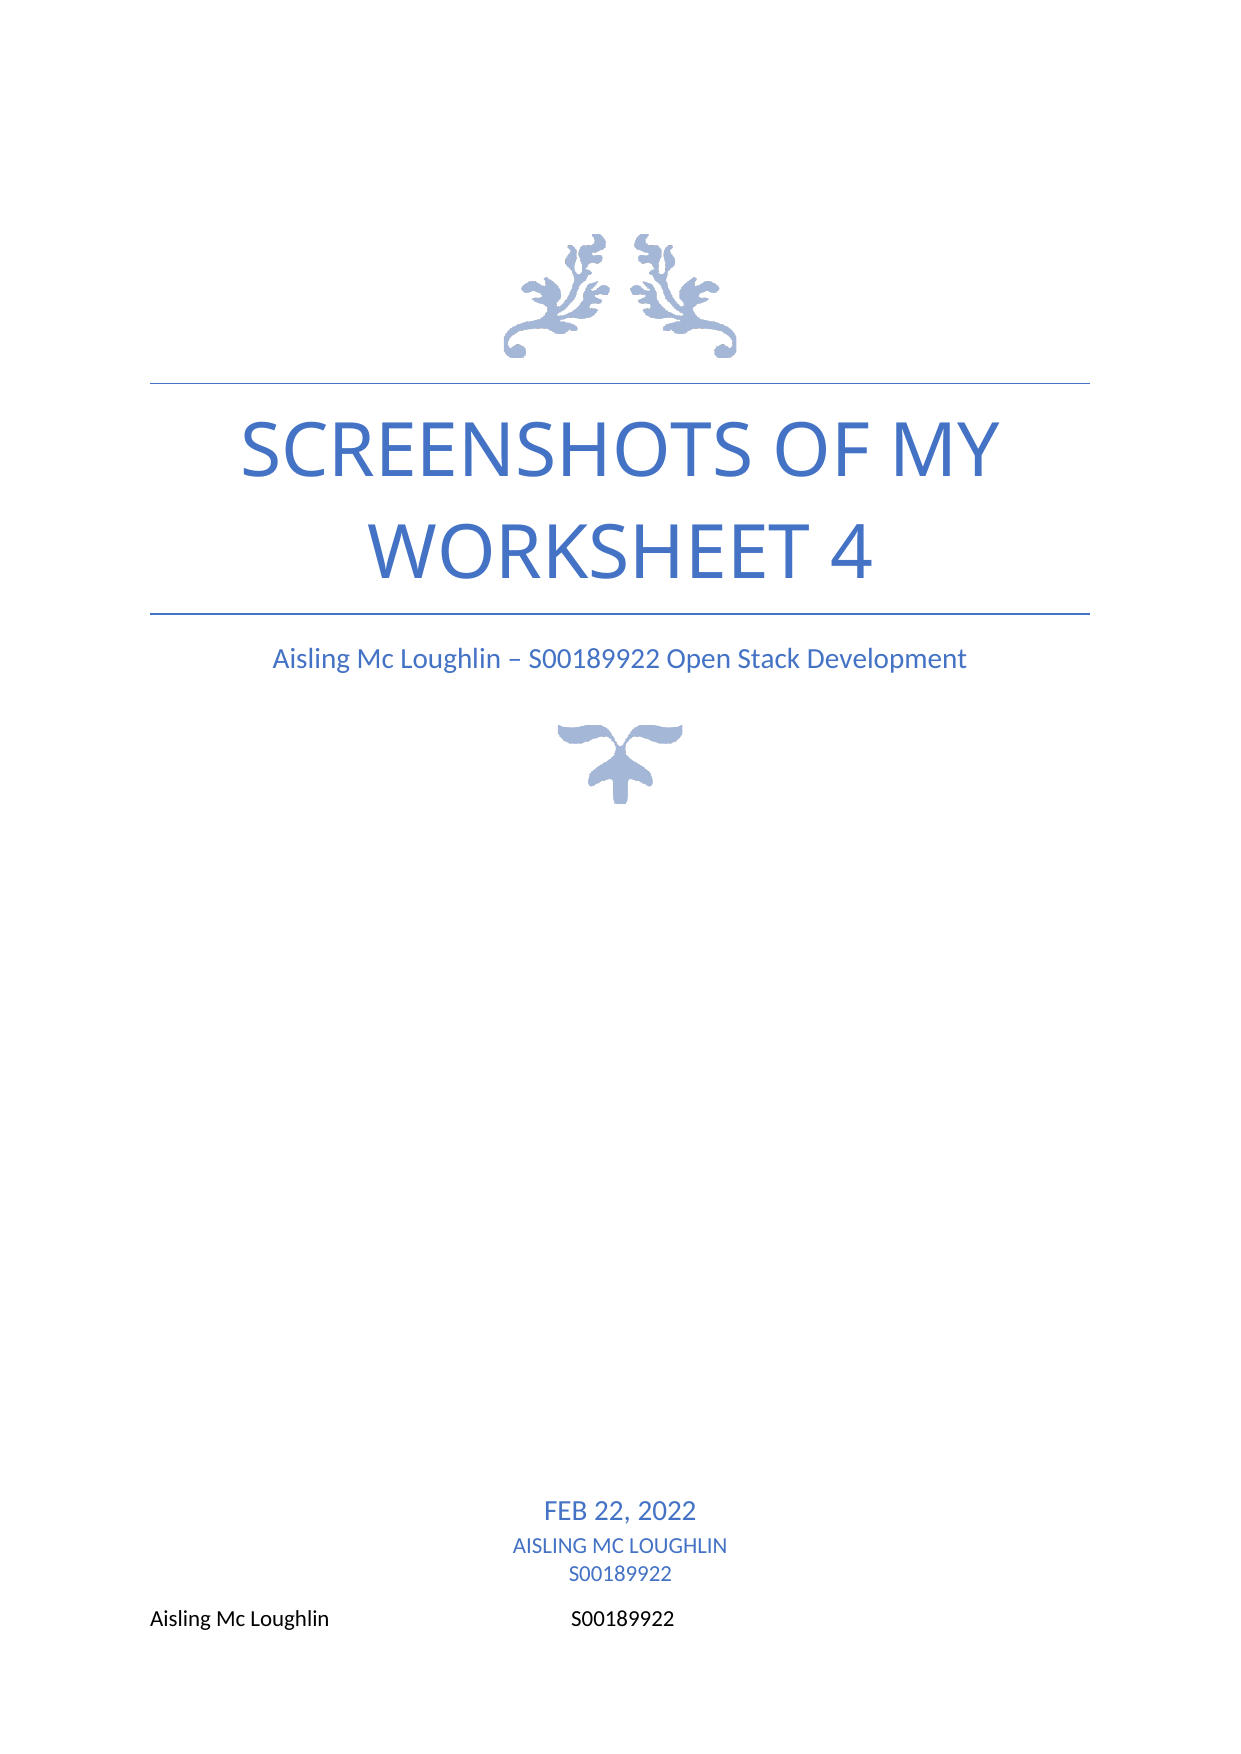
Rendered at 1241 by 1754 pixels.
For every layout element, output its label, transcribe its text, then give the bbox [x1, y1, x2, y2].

text Aisling Mc Loughlin – S00189922 Open Stack Development [150, 640, 1090, 676]
text Screenshots of my worksheet 4 [150, 384, 1090, 613]
text Aisling Mc loughlin [150, 1532, 1090, 1559]
text Feb 22, 2022 [150, 1492, 1090, 1527]
text S00189922 [150, 1559, 1090, 1588]
